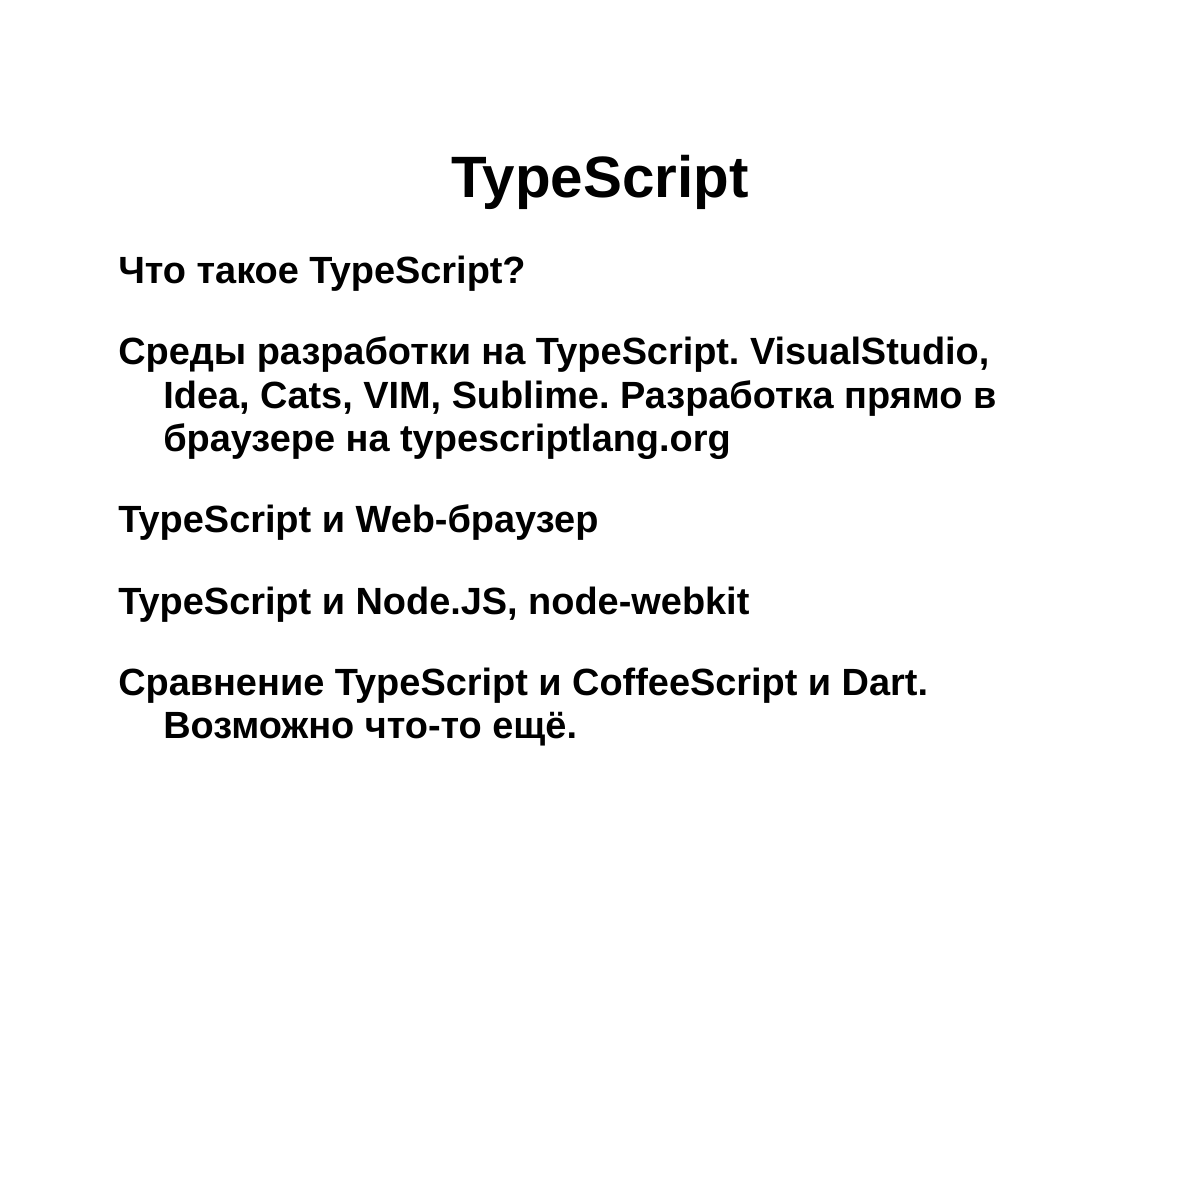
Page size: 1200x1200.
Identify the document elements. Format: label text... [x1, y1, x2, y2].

title TypeScript [118, 143, 1082, 210]
subtitle TypeScript и Web-браузер [118, 497, 1082, 541]
subtitle Что такое TypeScript? [118, 248, 1082, 291]
subtitle Среды разработки на TypeScript. VisualStudio, Idea, Cats, VIM, Sublime. Разработка прямо в браузере на typescriptlang.org [118, 329, 1082, 460]
subtitle TypeScript и Node.JS, node-webkit [118, 578, 1082, 622]
subtitle Сравнение TypeScript и CoffeeScript и Dart. Возможно что-то ещё. [118, 659, 1082, 747]
